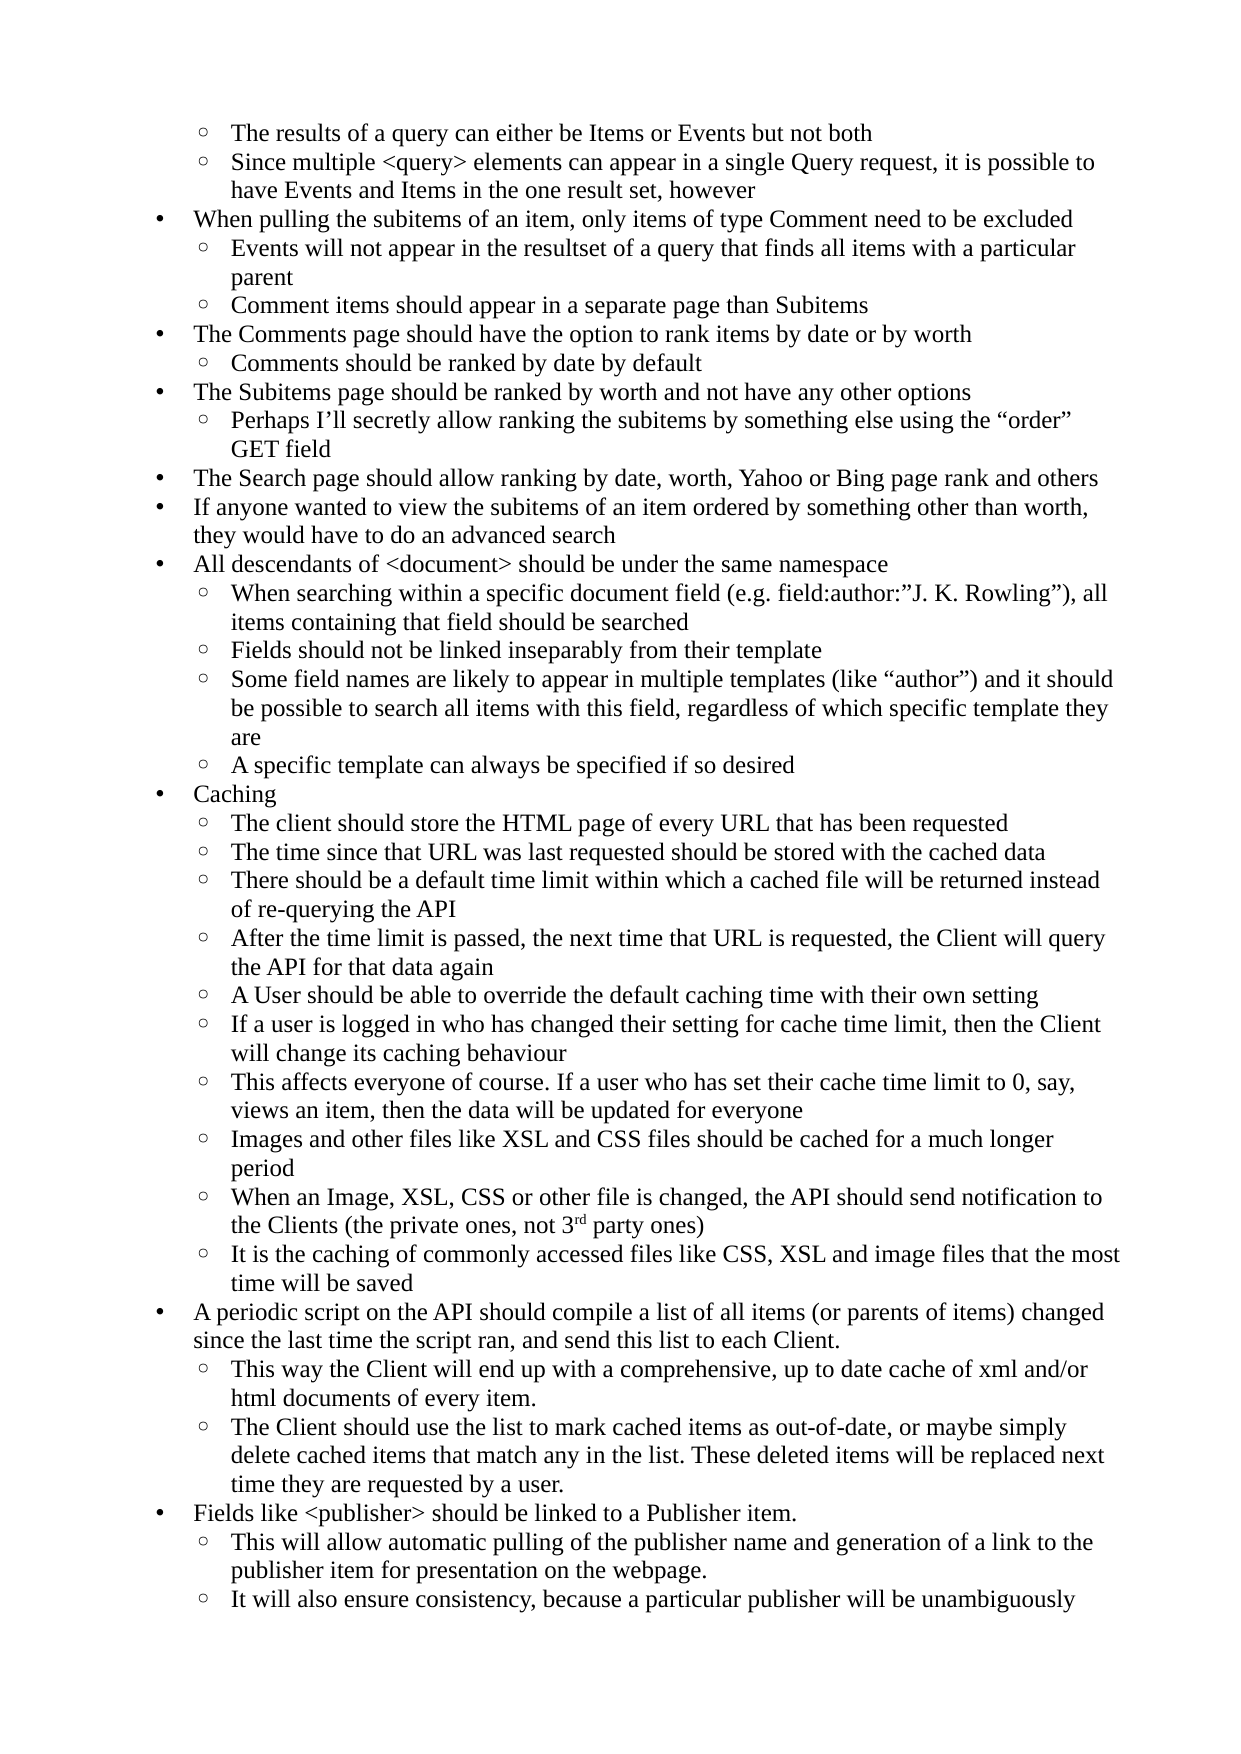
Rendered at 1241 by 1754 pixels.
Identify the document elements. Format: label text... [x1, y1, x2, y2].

list Perhaps I’ll secretly allow ranking the subitems by something else using the “order” GET field [193, 406, 1122, 463]
list The Client should use the list to mark cached items as out-of-date, or maybe simply delete cached items that match any in the list. These deleted items will be replaced next time they are requested by a user. [193, 1412, 1122, 1498]
list If a user is logged in who has changed their setting for cache time limit, then the Client will change its caching behaviour [193, 1009, 1122, 1067]
list A specific template can always be specified if so desired [193, 751, 1122, 779]
list It will also ensure consistency, because a particular publisher will be unambiguously [193, 1584, 1122, 1613]
list The time since that URL was last requested should be stored with the cached data [193, 837, 1122, 866]
list Fields like <publisher> should be linked to a Publisher item. [156, 1498, 1122, 1527]
list The Comments page should have the option to rank items by date or by worth [156, 319, 1122, 348]
list If anyone wanted to view the subitems of an item ordered by something other than worth, they would have to do an advanced search [156, 492, 1122, 549]
list Since multiple <query> elements can appear in a single Query request, it is possible to have Events and Items in the one result set, however [193, 147, 1122, 204]
list A periodic script on the API should compile a list of all items (or parents of items) changed since the last time the script ran, and send this list to each Client. [156, 1297, 1122, 1354]
list When pulling the subitems of an item, only items of type Comment need to be excluded [156, 204, 1122, 233]
list The Subitems page should be ranked by worth and not have any other options [156, 377, 1122, 406]
list This way the Client will end up with a comprehensive, up to date cache of xml and/or html documents of every item. [193, 1354, 1122, 1412]
list Fields should not be linked inseparably from their template [193, 636, 1122, 664]
list When searching within a specific document field (e.g. field:author:”J. K. Rowling”), all items containing that field should be searched [193, 578, 1122, 636]
list All descendants of <document> should be under the same namespace [156, 549, 1122, 578]
list This affects everyone of course. If a user who has set their cache time limit to 0, say, views an item, then the data will be updated for everyone [193, 1067, 1122, 1124]
list This will allow automatic pulling of the publisher name and generation of a link to the publisher item for presentation on the webpage. [193, 1527, 1122, 1584]
list Events will not appear in the resultset of a query that finds all items with a particular parent [193, 233, 1122, 291]
list After the time limit is passed, the next time that URL is requested, the Client will query the API for that data again [193, 923, 1122, 981]
list It is the caching of commonly accessed files like CSS, XSL and image files that the most time will be saved [193, 1239, 1122, 1297]
list Caching [156, 779, 1122, 808]
list Some field names are likely to appear in multiple templates (like “author”) and it should be possible to search all items with this field, regardless of which specific template they are [193, 664, 1122, 751]
list Comments should be ranked by date by default [193, 348, 1122, 377]
list Images and other files like XSL and CSS files should be cached for a much longer period [193, 1124, 1122, 1182]
list The client should store the HTML page of every URL that has been requested [193, 808, 1122, 837]
list There should be a default time limit within which a cached file will be returned instead of re-querying the API [193, 866, 1122, 923]
list The Search page should allow ranking by date, worth, Yahoo or Bing page rank and others [156, 463, 1122, 492]
list A User should be able to override the default caching time with their own setting [193, 981, 1122, 1009]
list Comment items should appear in a separate page than Subitems [193, 291, 1122, 319]
list When an Image, XSL, CSS or other file is changed, the API should send notification to the Clients (the private ones, not 3rd party ones) [193, 1182, 1122, 1239]
list The results of a query can either be Items or Events but not both [193, 118, 1122, 147]
